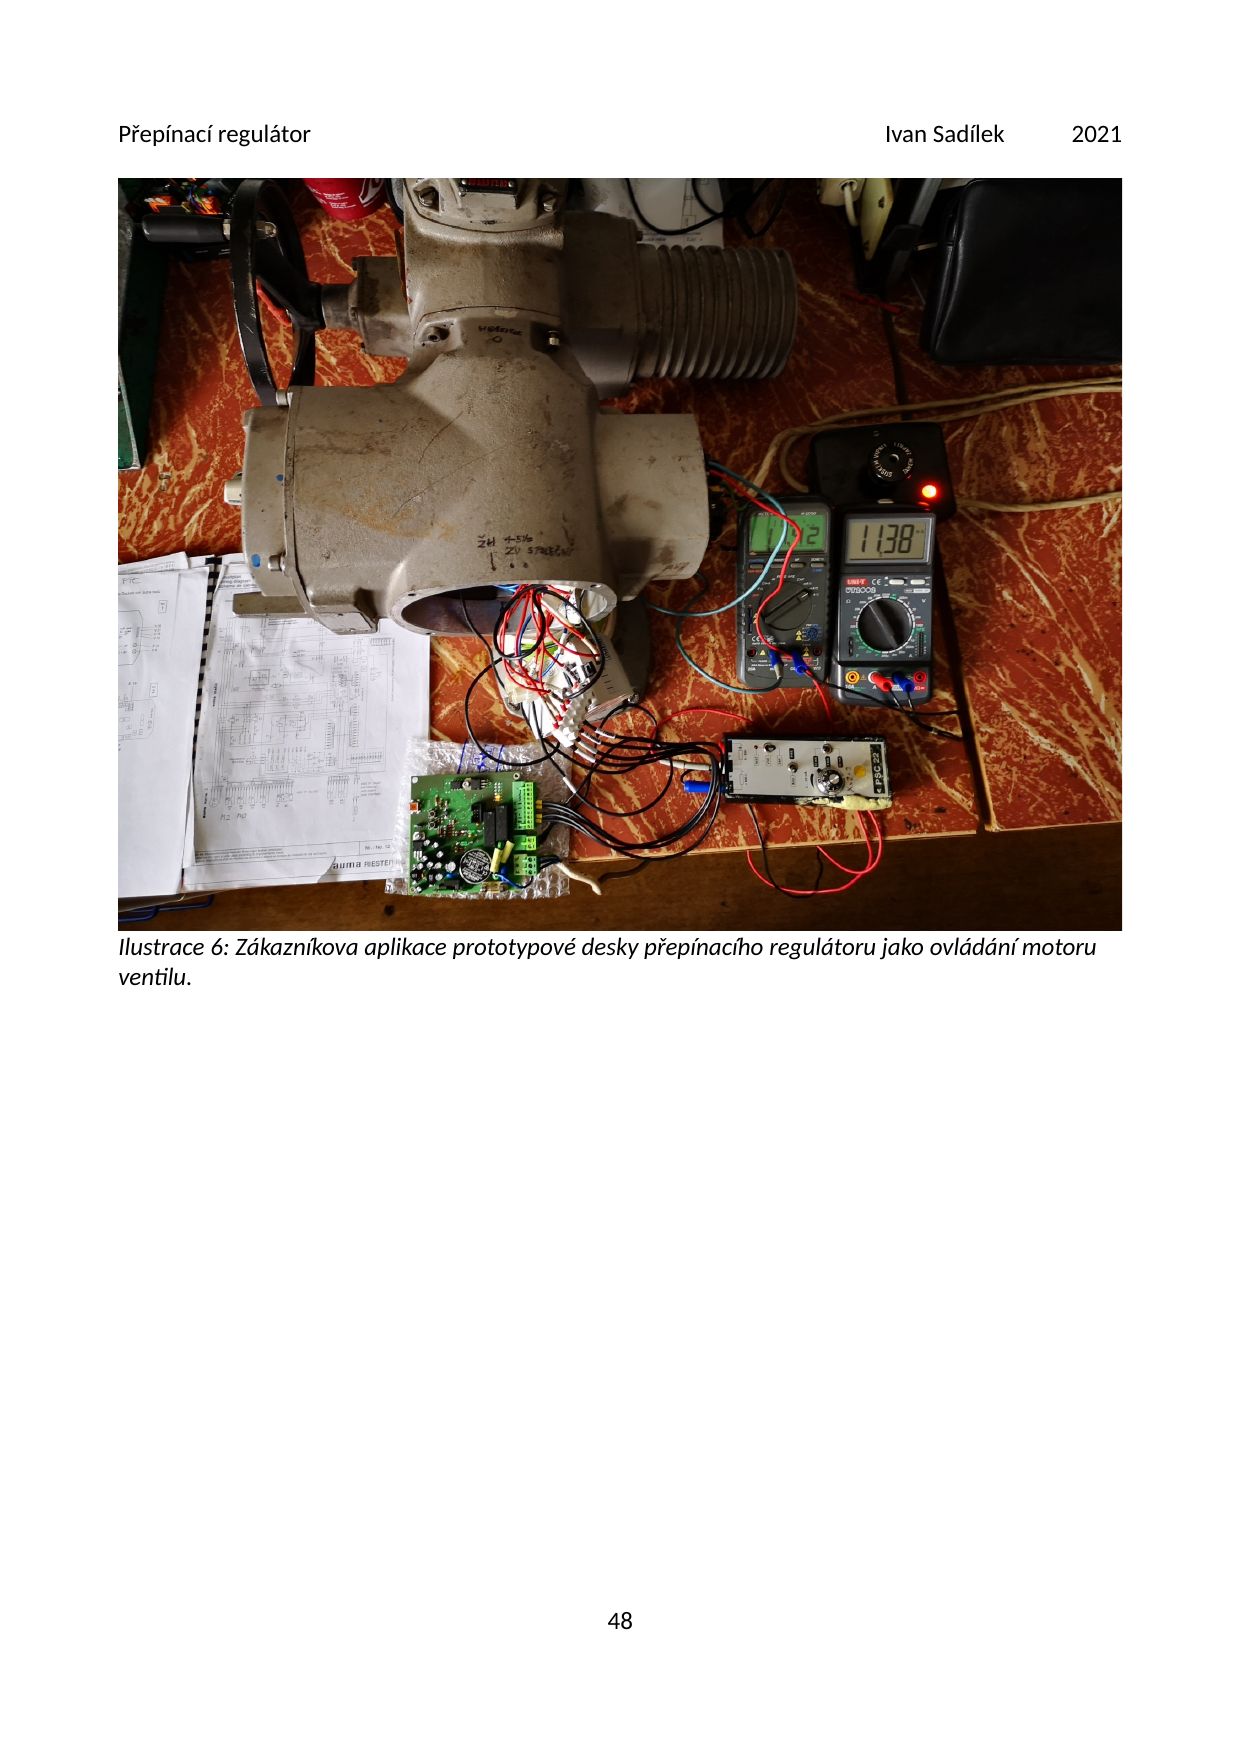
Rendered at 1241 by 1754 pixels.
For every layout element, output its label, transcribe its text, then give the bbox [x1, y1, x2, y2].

text Ilustrace 6: Zákazníkova aplikace prototypové desky přepínacího regulátoru jako ovládání motoru ventilu. [118, 931, 1122, 992]
picture [118, 178, 1123, 931]
